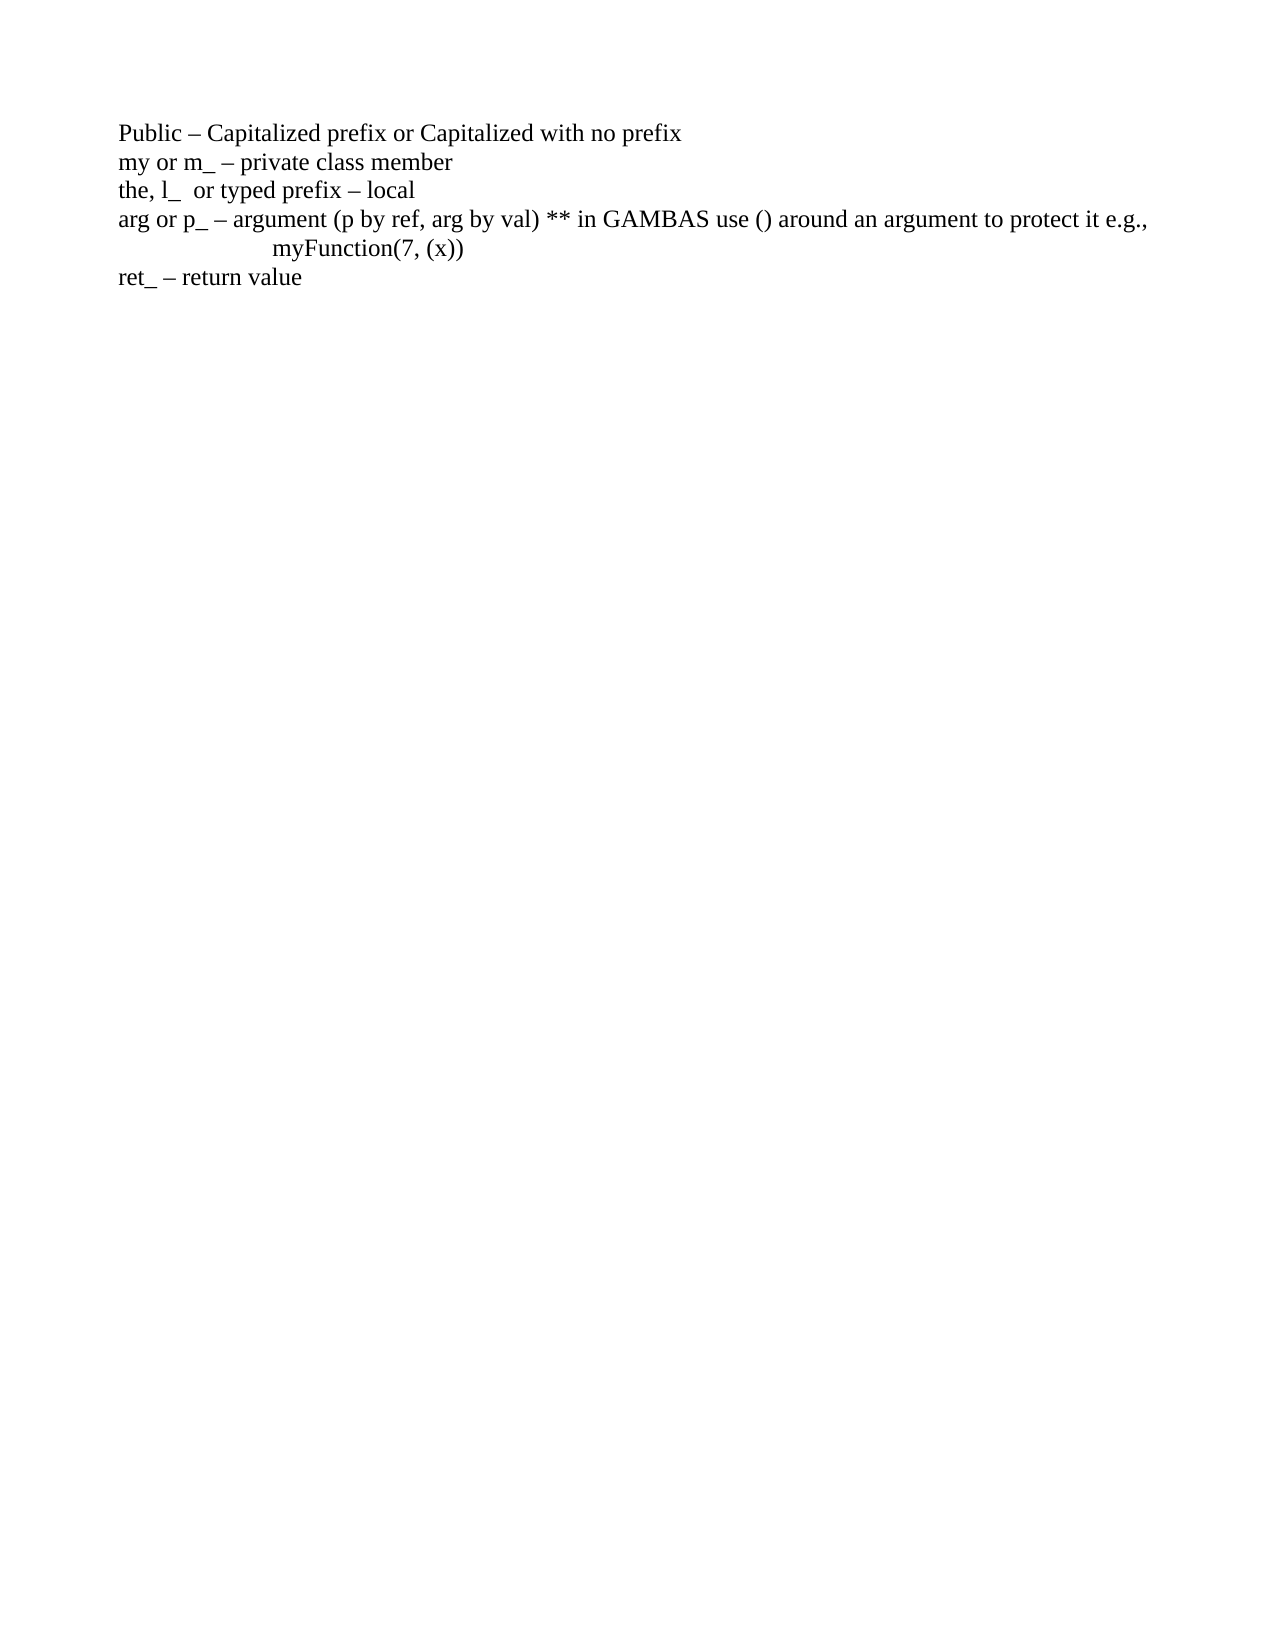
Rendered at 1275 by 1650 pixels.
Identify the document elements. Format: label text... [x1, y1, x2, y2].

text the, l_ or typed prefix – local [118, 176, 1157, 204]
text ret_ – return value [118, 262, 1157, 291]
text my or m_ – private class member [118, 147, 1157, 176]
text Public – Capitalized prefix or Capitalized with no prefix [118, 118, 1157, 147]
text arg or p_ – argument (p by ref, arg by val) ** in GAMBAS use () around an argument to protect it e.g., myFunction(7, (x)) [118, 204, 1157, 262]
